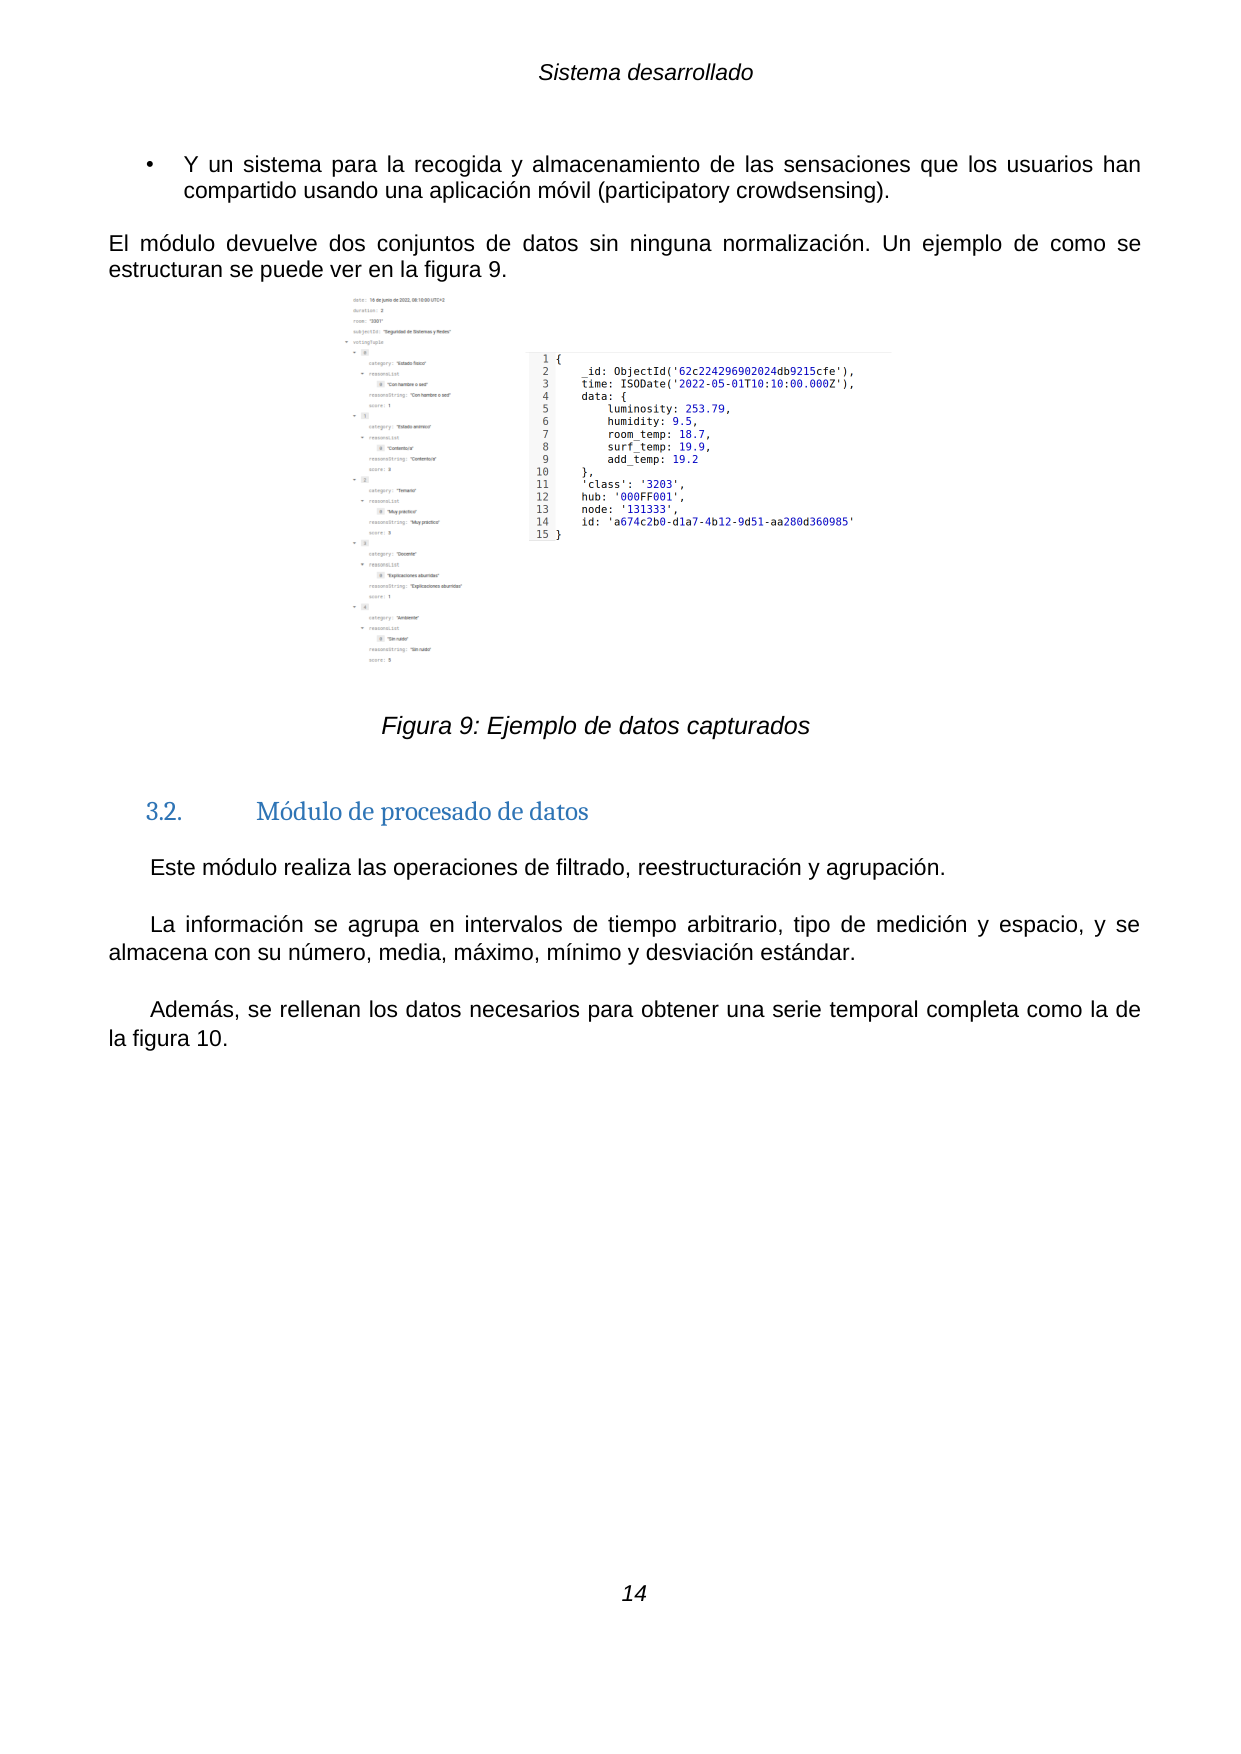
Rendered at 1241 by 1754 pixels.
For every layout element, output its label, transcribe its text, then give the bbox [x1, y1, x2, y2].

picture [339, 294, 911, 699]
text Además, se rellenan los datos necesarios para obtener una serie temporal completa como la de la figura 10. [108, 996, 1142, 1051]
subtitle Módulo de procesado de datos [146, 796, 1142, 827]
text El módulo devuelve dos conjuntos de datos sin ninguna normalización. Un ejemplo de como se estructuran se puede ver en la figura 9. [108, 229, 1142, 282]
text Figura 9: Ejemplo de datos capturados [340, 699, 910, 739]
text La información se agrupa en intervalos de tiempo arbitrario, tipo de medición y espacio, y se almacena con su número, media, máximo, mínimo y desviación estándar. [108, 911, 1142, 966]
text Este módulo realiza las operaciones de filtrado, reestructuración y agrupación. [108, 854, 1142, 880]
list Y un sistema para la recogida y almacenamiento de las sensaciones que los usuarios han compartido usando una aplicación móvil (participatory crowdsensing). [146, 151, 1142, 203]
